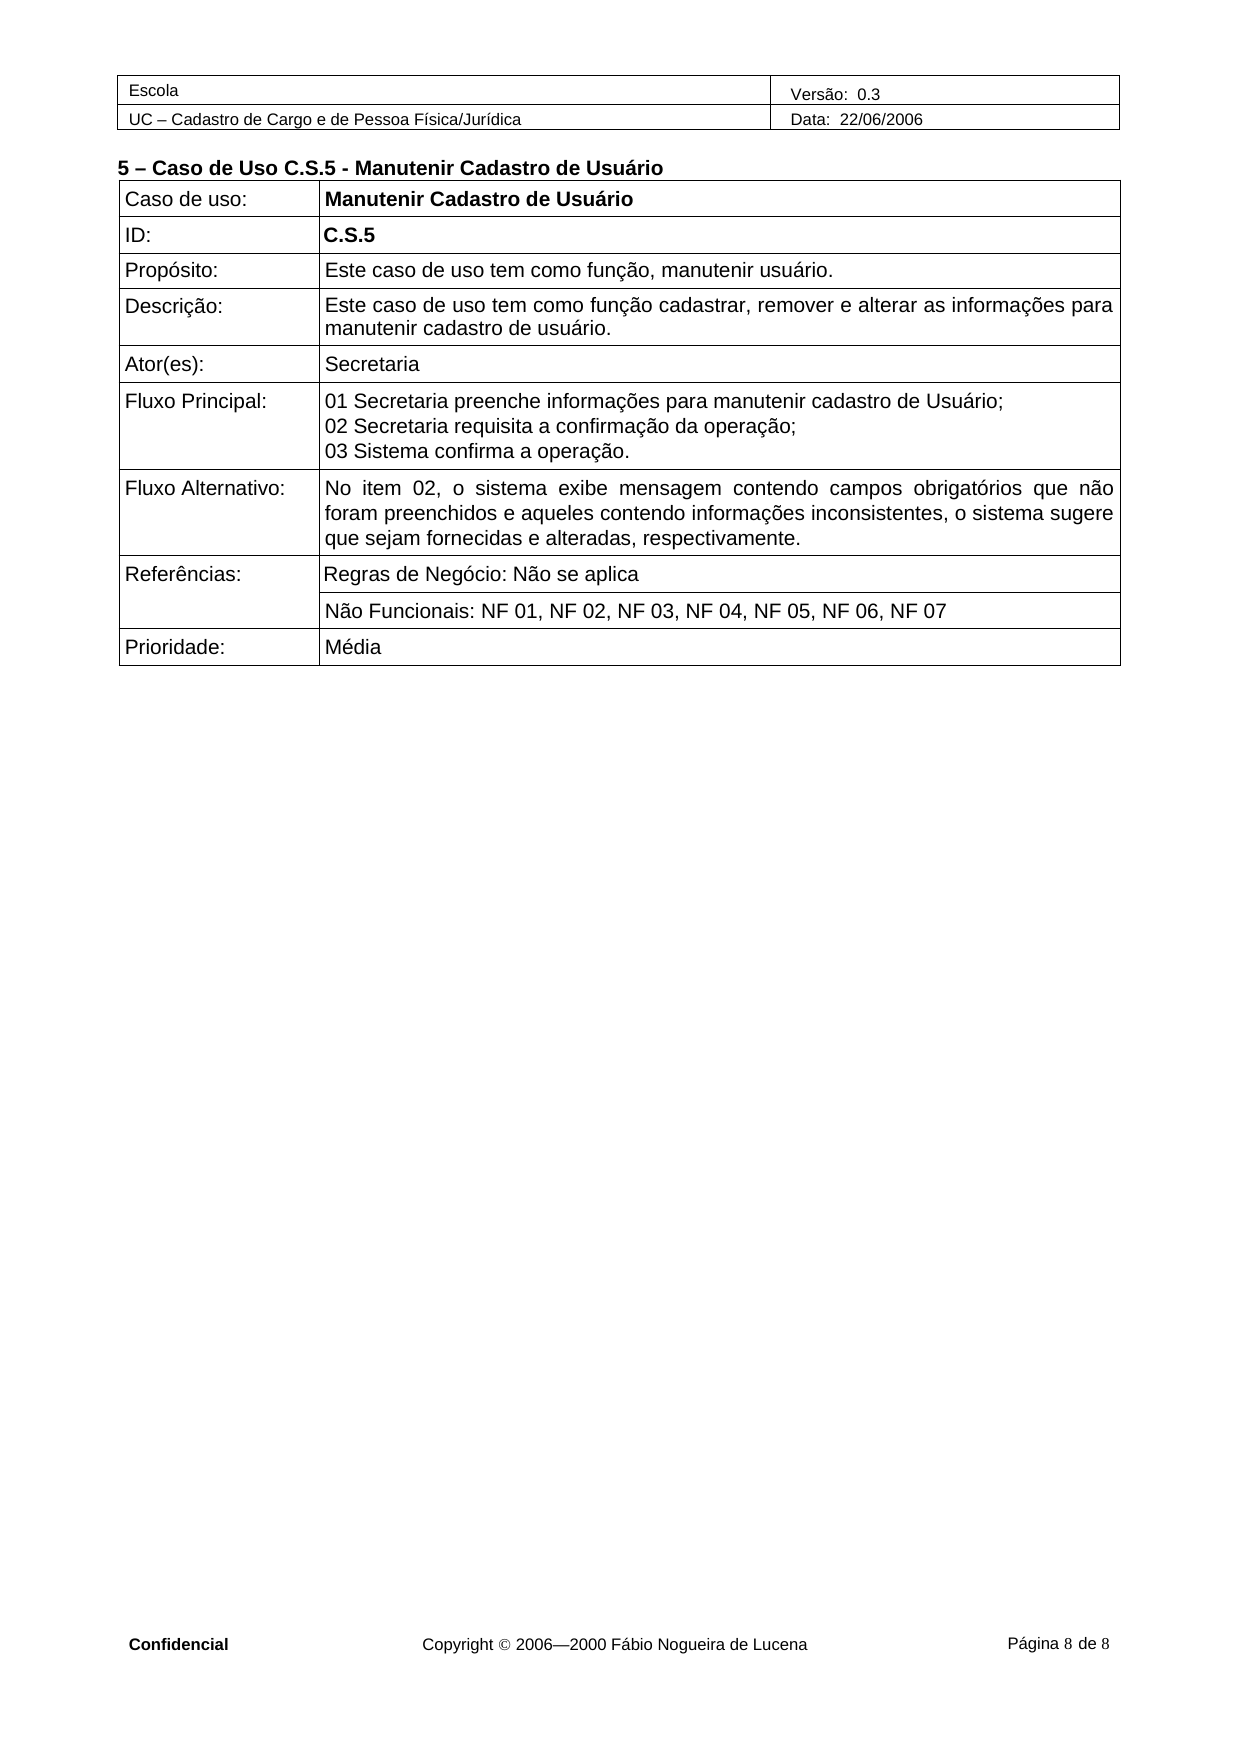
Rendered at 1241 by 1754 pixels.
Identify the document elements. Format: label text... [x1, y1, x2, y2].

table_cell Fluxo Alternativo: [120, 470, 319, 555]
table_cell Média [320, 629, 1120, 665]
table_cell Prioridade: [120, 629, 319, 665]
table_cell C.S.5 [320, 217, 1120, 253]
table_cell No item 02, o sistema exibe mensagem contendo campos obrigatórios que não foram preenchidos e aqueles contendo informações inconsistentes, o sistema sugere que sejam fornecidas e alteradas, respectivamente. [320, 470, 1120, 555]
table_cell Este caso de uso tem como função cadastrar, remover e alterar as informações para manutenir cadastro de usuário. [320, 289, 1120, 345]
table_header Caso de uso: [120, 181, 319, 216]
table_header Regras de Negócio: Não se aplica [320, 556, 1120, 592]
table_cell Referências: [120, 556, 319, 628]
table_header Manutenir Cadastro de Usuário [320, 181, 1120, 216]
table_cell 01 Secretaria preenche informações para manutenir cadastro de Usuário; 02 Secretaria requisita a confirmação da operação; 03 Sistema confirma a operação. [320, 383, 1120, 468]
table_cell Secretaria [320, 346, 1120, 382]
table_cell Propósito: [120, 254, 319, 287]
table_cell Fluxo Principal: [120, 383, 319, 468]
table_cell Este caso de uso tem como função, manutenir usuário. [320, 254, 1120, 287]
table_cell Não Funcionais: NF 01, NF 02, NF 03, NF 04, NF 05, NF 06, NF 07 [320, 593, 1120, 628]
text 5 – Caso de Uso C.S.5 - Manutenir Cadastro de Usuário [117, 154, 1120, 179]
table_cell Descrição: [120, 289, 319, 345]
table_cell ID: [120, 217, 319, 253]
table_cell Ator(es): [120, 346, 319, 382]
